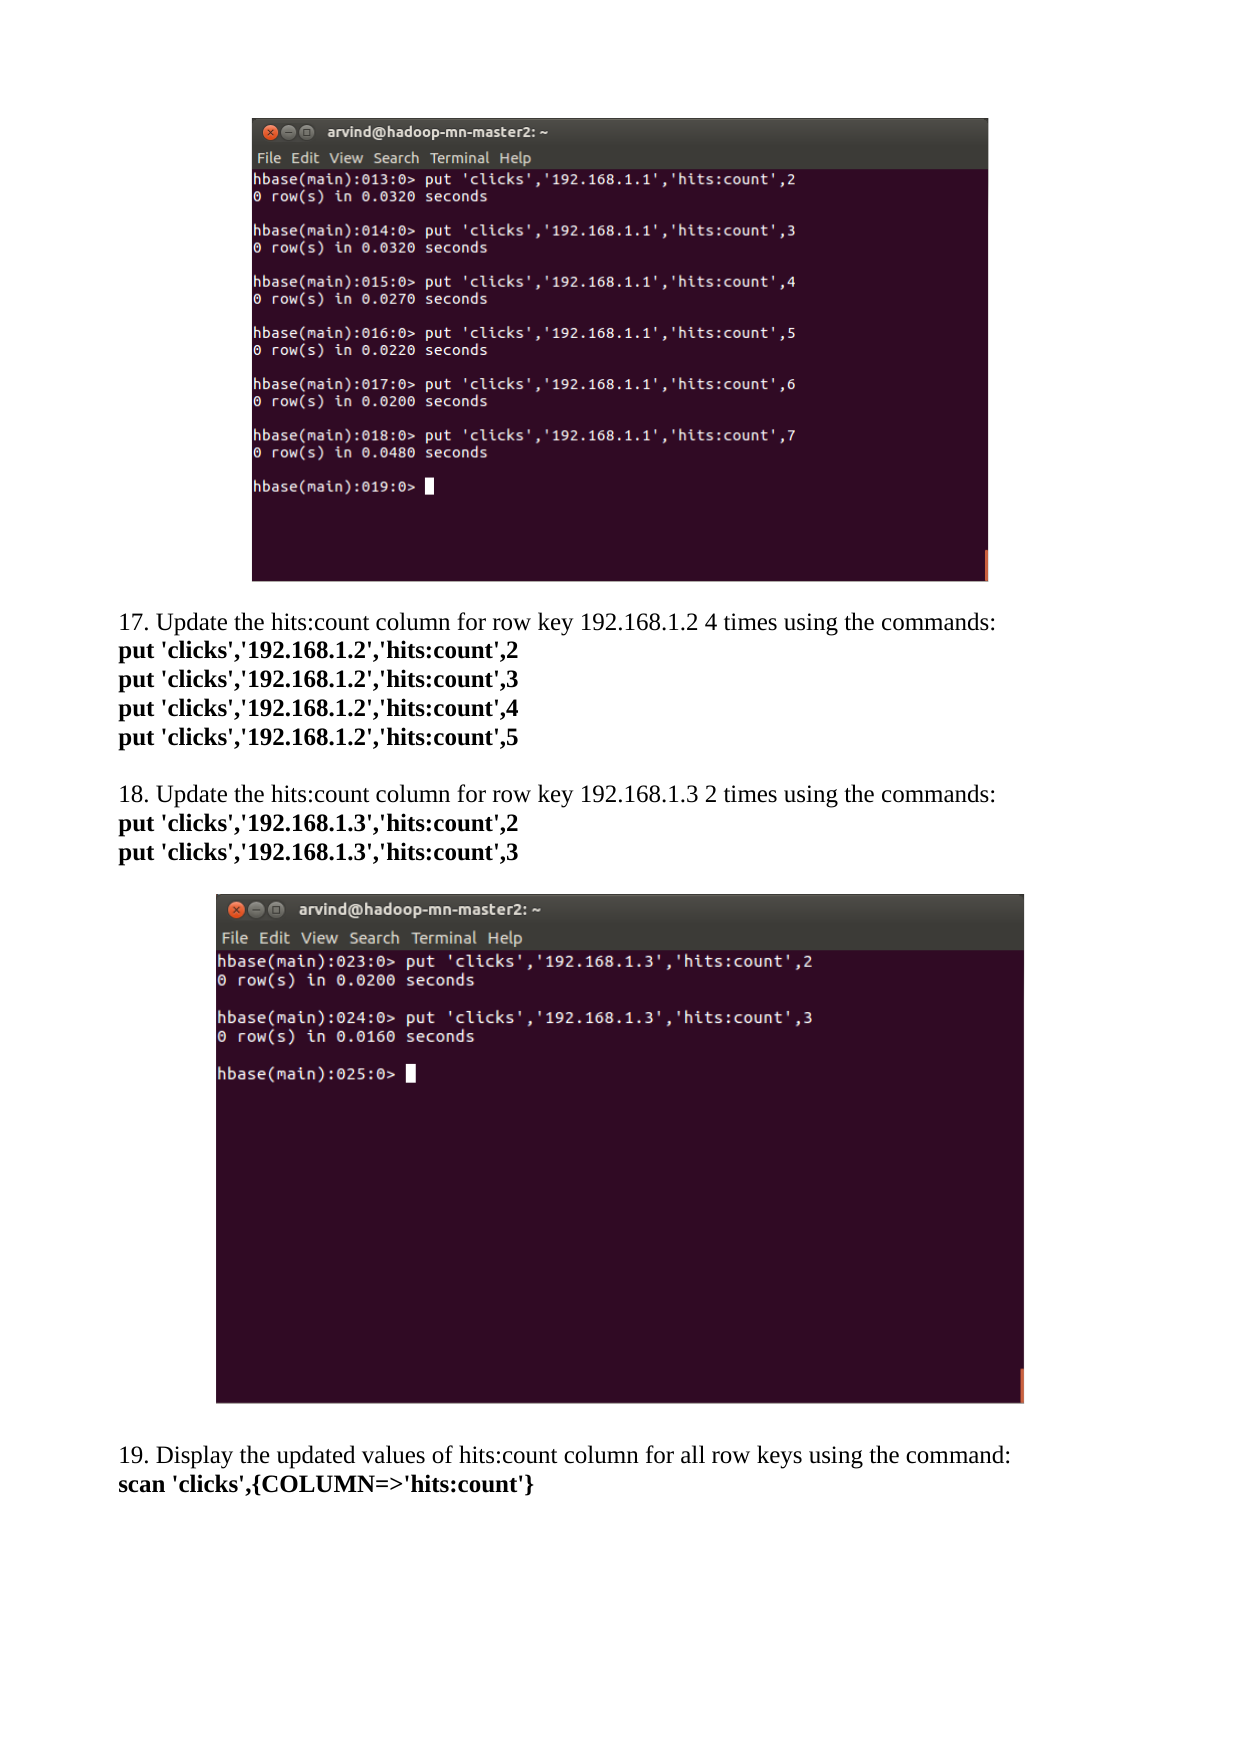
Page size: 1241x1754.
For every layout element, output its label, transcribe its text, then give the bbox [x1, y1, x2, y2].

text put 'clicks','192.168.1.2','hits:count',5 [118, 722, 1122, 751]
text 17. Update the hits:count column for row key 192.168.1.2 4 times using the commands: [118, 607, 1122, 636]
text put 'clicks','192.168.1.2','hits:count',4 [118, 693, 1122, 722]
text put 'clicks','192.168.1.3','hits:count',2 [118, 808, 1122, 837]
text 18. Update the hits:count column for row key 192.168.1.3 2 times using the commands: [118, 779, 1122, 808]
text scan 'clicks',{COLUMN=>'hits:count'} [118, 1469, 1122, 1498]
text put 'clicks','192.168.1.2','hits:count',3 [118, 664, 1122, 693]
text 19. Display the updated values of hits:count column for all row keys using the command: [118, 1441, 1122, 1469]
text put 'clicks','192.168.1.2','hits:count',2 [118, 636, 1122, 664]
text put 'clicks','192.168.1.3','hits:count',3 [118, 837, 1122, 866]
